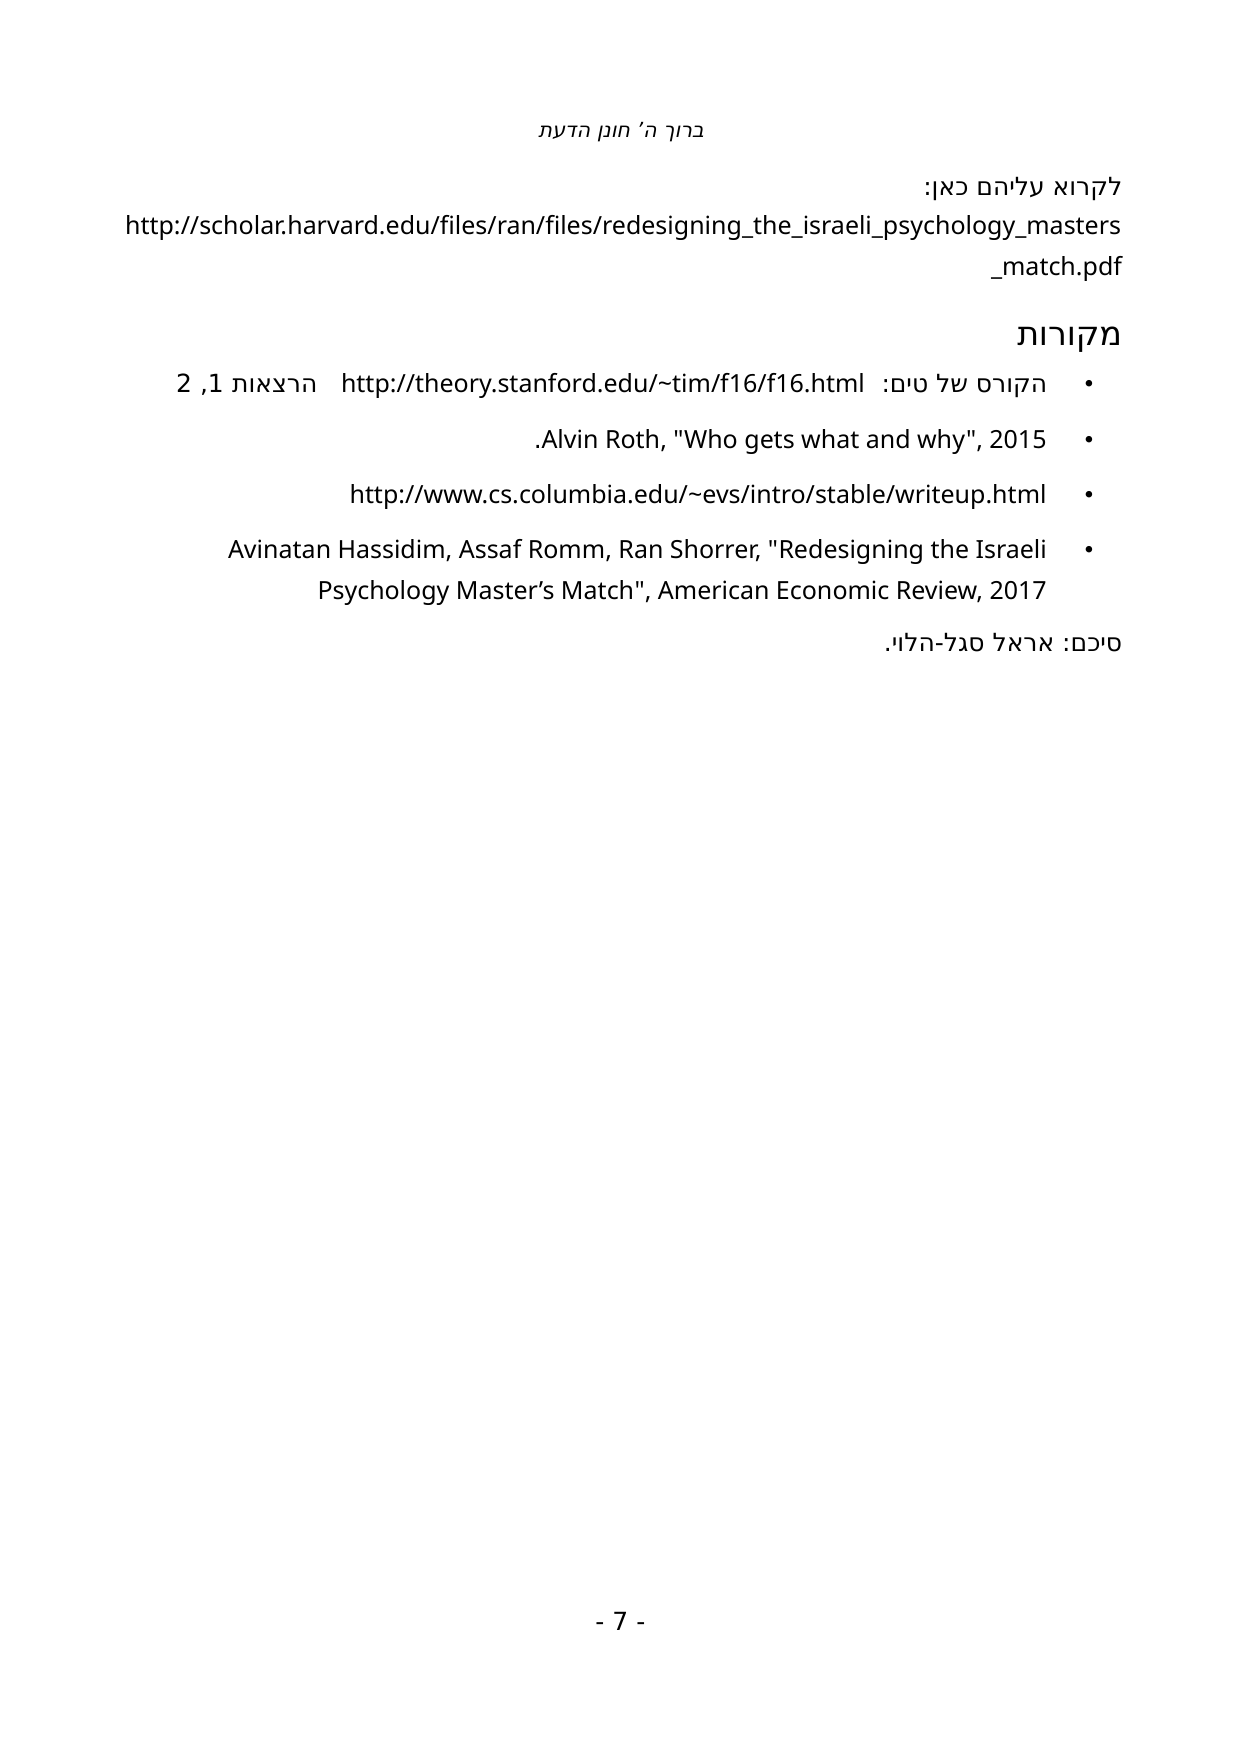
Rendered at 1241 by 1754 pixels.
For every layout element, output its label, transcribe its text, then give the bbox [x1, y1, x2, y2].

text מאז כניסתו לשימוש בשנת 1952 בארה"ב, אלגוריתם הקבלה על-תנאי יושם בעוד מקומות רבים בעולם. האלגוריתם נכנס גם לישראל, לשידוך בין מועמדים לתואר שני בפסיכולוגיה לבין מחלקות. המערכת פועלת כבר מספר שנים כאן: http://www.psychologymatch.org . תהליך הכנסת המערכת לשימוש בישראל היה מעניין מאד והעלה אתגרים מחקריים חדשים שניתן לקרוא עליהם כאן: http://scholar.harvard.edu/files/ran/files/redesigning_the_israeli_psychology_masters_match.pdf [118, 172, 1122, 283]
list http://www.cs.columbia.edu/~evs/intro/stable/writeup.html [118, 477, 1084, 511]
list Avinatan Hassidim, Assaf Romm, Ran Shorrer, "Redesigning the Israeli Psychology Master’s Match", American Economic Review, 2017 [118, 532, 1084, 607]
subtitle מקורות [118, 314, 1122, 353]
list Alvin Roth, "Who gets what and why", 2015. [118, 421, 1084, 455]
list הקורס של טים: http://theory.stanford.edu/~tim/f16/f16.html הרצאות 1, 2 [118, 366, 1084, 400]
text סיכם: אראל סגל-הלוי. [118, 628, 1122, 657]
